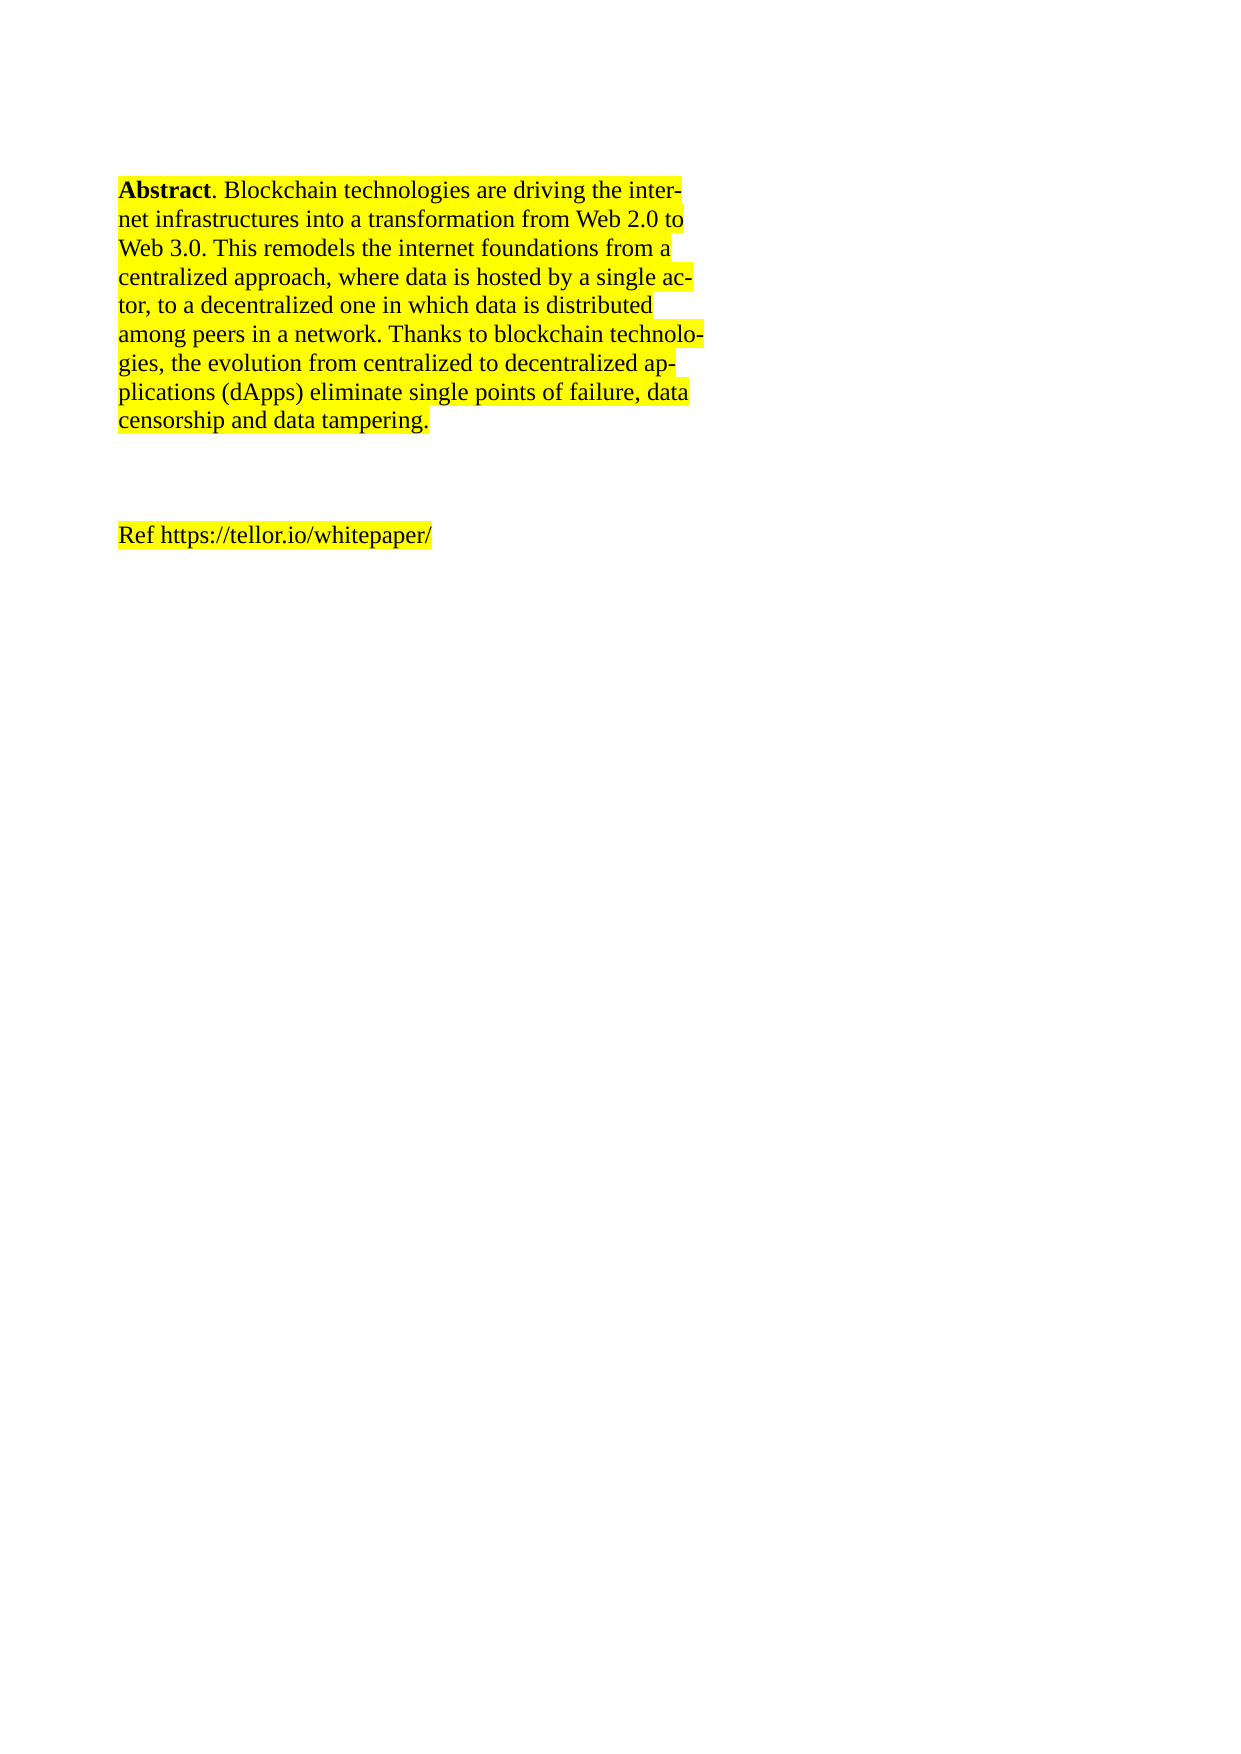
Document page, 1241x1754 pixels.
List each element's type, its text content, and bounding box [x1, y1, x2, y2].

text net infrastructures into a transformation from Web 2.0 to [118, 204, 1122, 233]
text among peers in a network. Thanks to blockchain technolo- [118, 319, 1122, 348]
text Web 3.0. This remodels the internet foundations from a [118, 233, 1122, 262]
text Ref https://tellor.io/whitepaper/ [118, 521, 1122, 549]
text centralized approach, where data is hosted by a single ac- [118, 262, 1122, 291]
text gies, the evolution from centralized to decentralized ap- [118, 348, 1122, 377]
text censorship and data tampering. [118, 406, 1122, 434]
text plications (dApps) eliminate single points of failure, data [118, 377, 1122, 406]
text tor, to a decentralized one in which data is distributed [118, 291, 1122, 319]
text Abstract. Blockchain technologies are driving the inter- [118, 176, 1122, 204]
